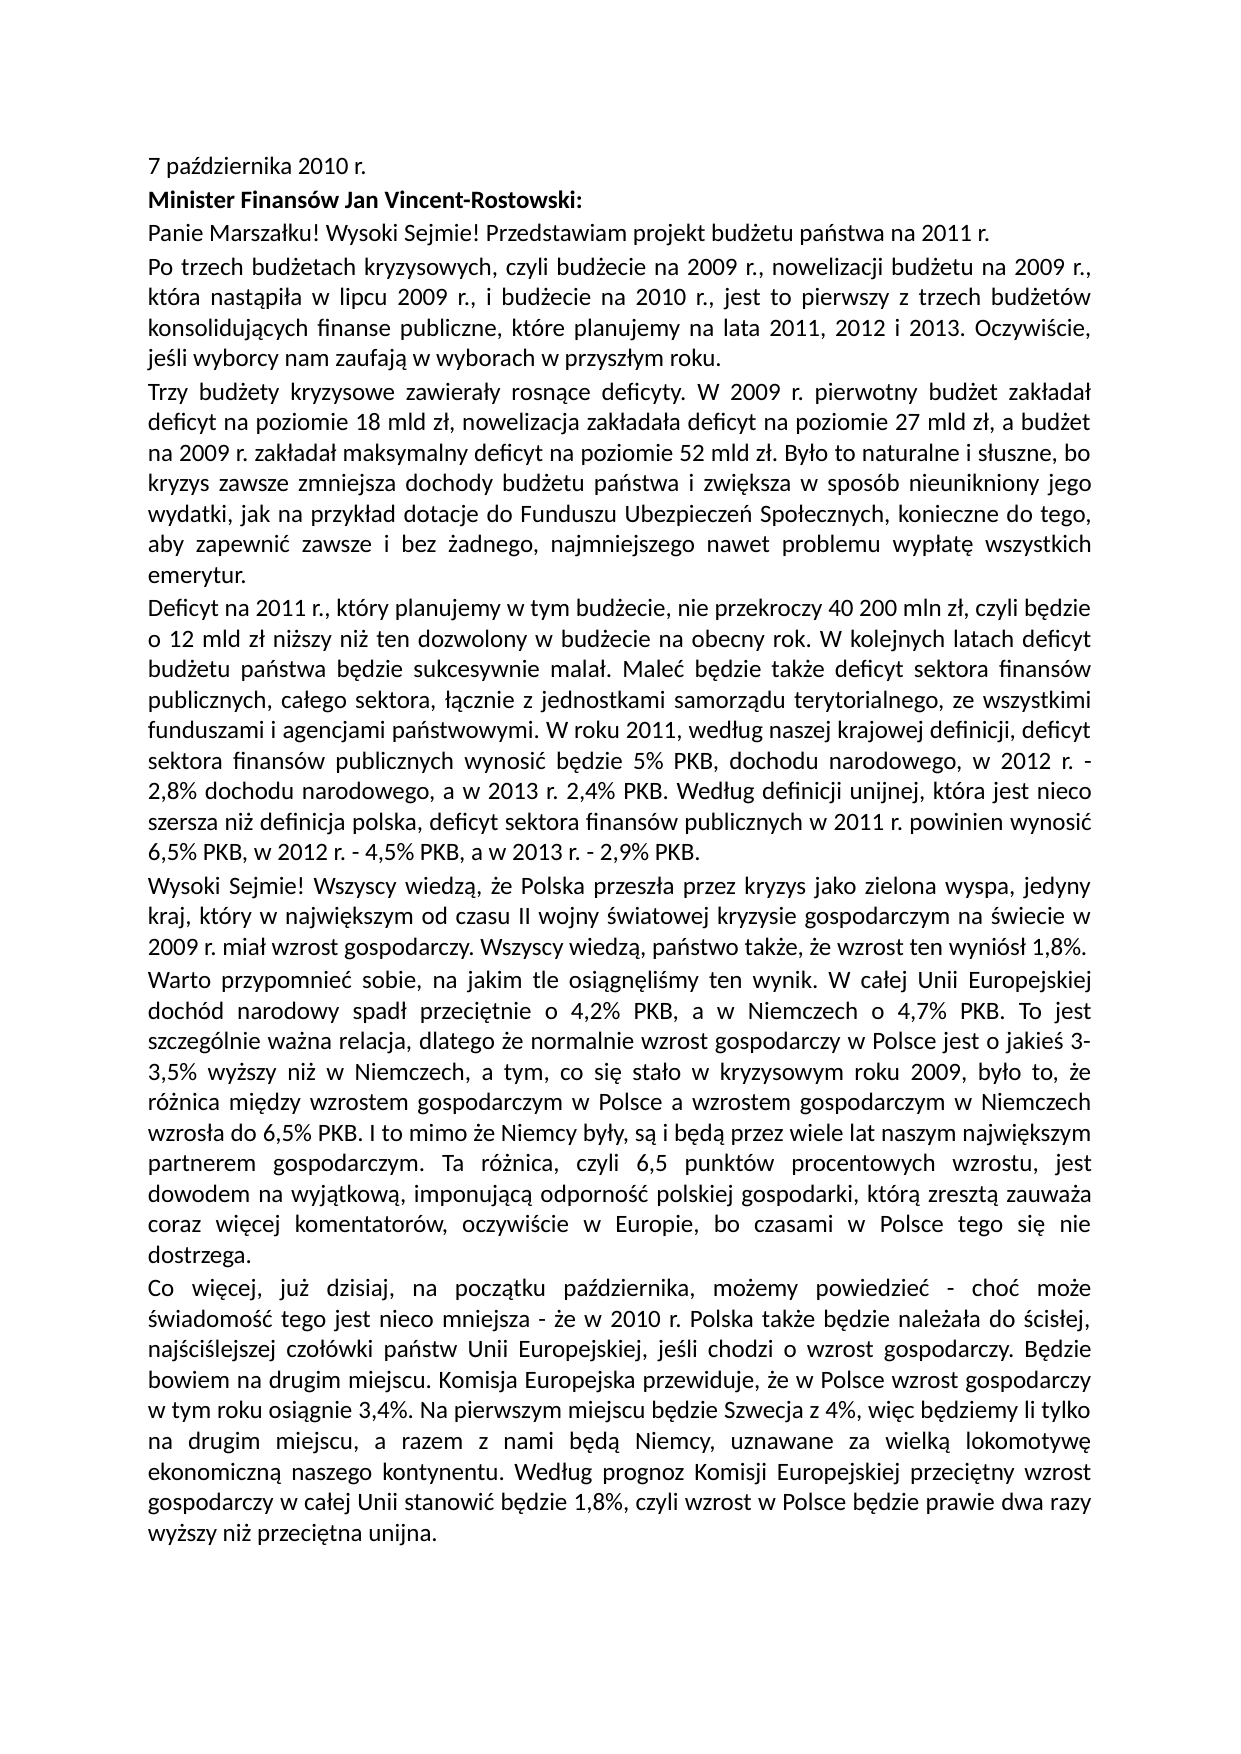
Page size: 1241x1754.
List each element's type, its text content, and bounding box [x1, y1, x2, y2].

text Co więcej, już dzisiaj, na początku października, możemy powiedzieć - choć może świadomość tego jest nieco mniejsza - że w 2010 r. Polska także będzie należała do ścisłej, najściślejszej czołówki państw Unii Europejskiej, jeśli chodzi o wzrost gospodarczy. Będzie bowiem na drugim miejscu. Komisja Europejska przewiduje, że w Polsce wzrost gospodarczy w tym roku osiągnie 3,4%. Na pierwszym miejscu będzie Szwecja z 4%, więc będziemy li tylko na drugim miejscu, a razem z nami będą Niemcy, uznawane za wielką lokomotywę ekonomiczną naszego kontynentu. Według prognoz Komisji Europejskiej przeciętny wzrost gospodarczy w całej Unii stanowić będzie 1,8%, czyli wzrost w Polsce będzie prawie dwa razy wyższy niż przeciętna unijna. [148, 1273, 1093, 1547]
text Minister Finansów Jan Vincent-Rostowski: [148, 184, 1093, 214]
text Trzy budżety kryzysowe zawierały rosnące deficyty. W 2009 r. pierwotny budżet zakładał deficyt na poziomie 18 mld zł, nowelizacja zakładała deficyt na poziomie 27 mld zł, a budżet na 2009 r. zakładał maksymalny deficyt na poziomie 52 mld zł. Było to naturalne i słuszne, bo kryzys zawsze zmniejsza dochody budżetu państwa i zwiększa w sposób nieunikniony jego wydatki, jak na przykład dotacje do Funduszu Ubezpieczeń Społecznych, konieczne do tego, aby zapewnić zawsze i bez żadnego, najmniejszego nawet problemu wypłatę wszystkich emerytur. [148, 376, 1093, 589]
text Deficyt na 2011 r., który planujemy w tym budżecie, nie przekroczy 40 200 mln zł, czyli będzie o 12 mld zł niższy niż ten dozwolony w budżecie na obecny rok. W kolejnych latach deficyt budżetu państwa będzie sukcesywnie malał. Maleć będzie także deficyt sektora finansów publicznych, całego sektora, łącznie z jednostkami samorządu terytorialnego, ze wszystkimi funduszami i agencjami państwowymi. W roku 2011, według naszej krajowej definicji, deficyt sektora finansów publicznych wynosić będzie 5% PKB, dochodu narodowego, w 2012 r. - 2,8% dochodu narodowego, a w 2013 r. 2,4% PKB. Według definicji unijnej, która jest nieco szersza niż definicja polska, deficyt sektora finansów publicznych w 2011 r. powinien wynosić 6,5% PKB, w 2012 r. - 4,5% PKB, a w 2013 r. - 2,9% PKB. [148, 592, 1093, 867]
text Warto przypomnieć sobie, na jakim tle osiągnęliśmy ten wynik. W całej Unii Europejskiej dochód narodowy spadł przeciętnie o 4,2% PKB, a w Niemczech o 4,7% PKB. To jest szczególnie ważna relacja, dlatego że normalnie wzrost gospodarczy w Polsce jest o jakieś 3-3,5% wyższy niż w Niemczech, a tym, co się stało w kryzysowym roku 2009, było to, że różnica między wzrostem gospodarczym w Polsce a wzrostem gospodarczym w Niemczech wzrosła do 6,5% PKB. I to mimo że Niemcy były, są i będą przez wiele lat naszym największym partnerem gospodarczym. Ta różnica, czyli 6,5 punktów procentowych wzrostu, jest dowodem na wyjątkową, imponującą odporność polskiej gospodarki, którą zresztą zauważa coraz więcej komentatorów, oczywiście w Europie, bo czasami w Polsce tego się nie dostrzega. [148, 964, 1093, 1270]
text Po trzech budżetach kryzysowych, czyli budżecie na 2009 r., nowelizacji budżetu na 2009 r., która nastąpiła w lipcu 2009 r., i budżecie na 2010 r., jest to pierwszy z trzech budżetów konsolidujących finanse publiczne, które planujemy na lata 2011, 2012 i 2013. Oczywiście, jeśli wyborcy nam zaufają w wyborach w przyszłym roku. [148, 251, 1093, 373]
text Panie Marszałku! Wysoki Sejmie! Przedstawiam projekt budżetu państwa na 2011 r. [148, 217, 1093, 248]
text Wysoki Sejmie! Wszyscy wiedzą, że Polska przeszła przez kryzys jako zielona wyspa, jedyny kraj, który w największym od czasu II wojny światowej kryzysie gospodarczym na świecie w 2009 r. miał wzrost gospodarczy. Wszyscy wiedzą, państwo także, że wzrost ten wyniósł 1,8%. [148, 870, 1093, 962]
text 7 października 2010 r. [148, 151, 1093, 181]
